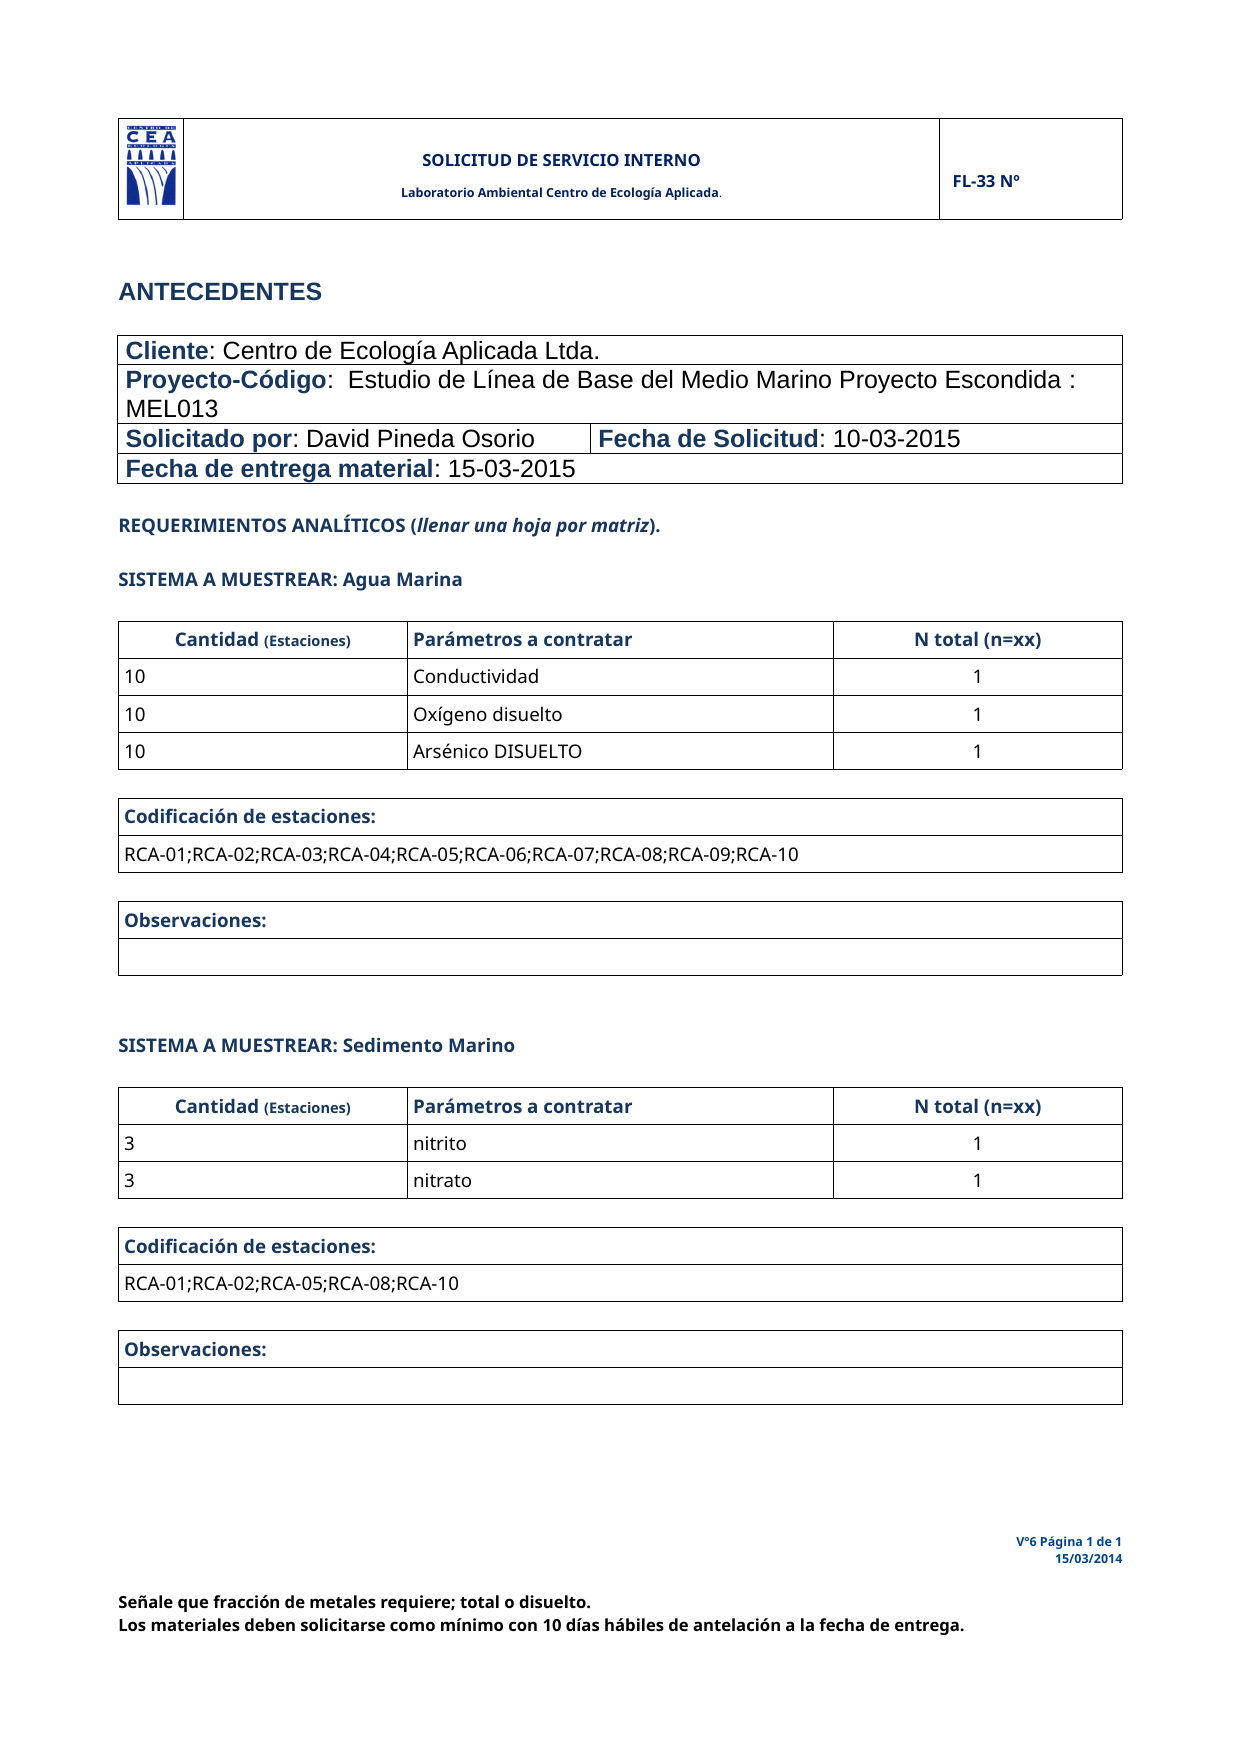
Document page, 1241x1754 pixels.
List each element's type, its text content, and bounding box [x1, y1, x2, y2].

table_cell [119, 939, 1122, 975]
table_cell Fecha de entrega material: 15-03-2015 [118, 454, 1122, 482]
table_header Parámetros a contratar [408, 622, 833, 658]
table_header Cantidad (Estaciones) [119, 1088, 407, 1124]
table_header Observaciones: [119, 1331, 1122, 1367]
table_cell 10 [119, 696, 407, 732]
table_cell Solicitado por: David Pineda Osorio [118, 424, 590, 453]
table_cell 10 [119, 659, 407, 695]
table_cell Fecha de Solicitud: 10-03-2015 [591, 424, 1122, 453]
table_cell 3 [119, 1162, 407, 1198]
table_header Codificación de estaciones: [119, 1228, 1122, 1264]
table_cell 1 [834, 733, 1122, 769]
table_header N total (n=xx) [834, 1088, 1122, 1124]
table_cell RCA-01;RCA-02;RCA-05;RCA-08;RCA-10 [119, 1265, 1122, 1301]
table_header Codificación de estaciones: [119, 799, 1122, 835]
table_cell Oxígeno disuelto [408, 696, 833, 732]
text ANTECEDENTES [118, 277, 1122, 306]
table_cell 1 [834, 696, 1122, 732]
table_cell 1 [834, 1162, 1122, 1198]
table_cell nitrato [408, 1162, 833, 1198]
table_cell 3 [119, 1125, 407, 1161]
table_cell 10 [119, 733, 407, 769]
text SISTEMA A MUESTREAR: Sedimento Marino [118, 1033, 1122, 1058]
table_header Cliente: Centro de Ecología Aplicada Ltda. [118, 336, 1122, 364]
text REQUERIMIENTOS ANALÍTICOS (llenar una hoja por matriz). [118, 512, 1122, 538]
table_cell Conductividad [408, 659, 833, 695]
table_header Cantidad (Estaciones) [119, 622, 407, 658]
table_cell 1 [834, 1125, 1122, 1161]
table_cell Proyecto-Código: Estudio de Línea de Base del Medio Marino Proyecto Escondida : MEL013 [118, 365, 1122, 423]
table_cell [119, 1368, 1122, 1404]
table_cell nitrito [408, 1125, 833, 1161]
table_header Parámetros a contratar [408, 1088, 833, 1124]
table_cell RCA-01;RCA-02;RCA-03;RCA-04;RCA-05;RCA-06;RCA-07;RCA-08;RCA-09;RCA-10 [119, 836, 1122, 872]
table_header Observaciones: [119, 902, 1122, 938]
table_header N total (n=xx) [834, 622, 1122, 658]
table_cell Arsénico DISUELTO [408, 733, 833, 769]
picture [124, 123, 179, 207]
table_cell 1 [834, 659, 1122, 695]
text SISTEMA A MUESTREAR: Agua Marina [118, 567, 1122, 592]
